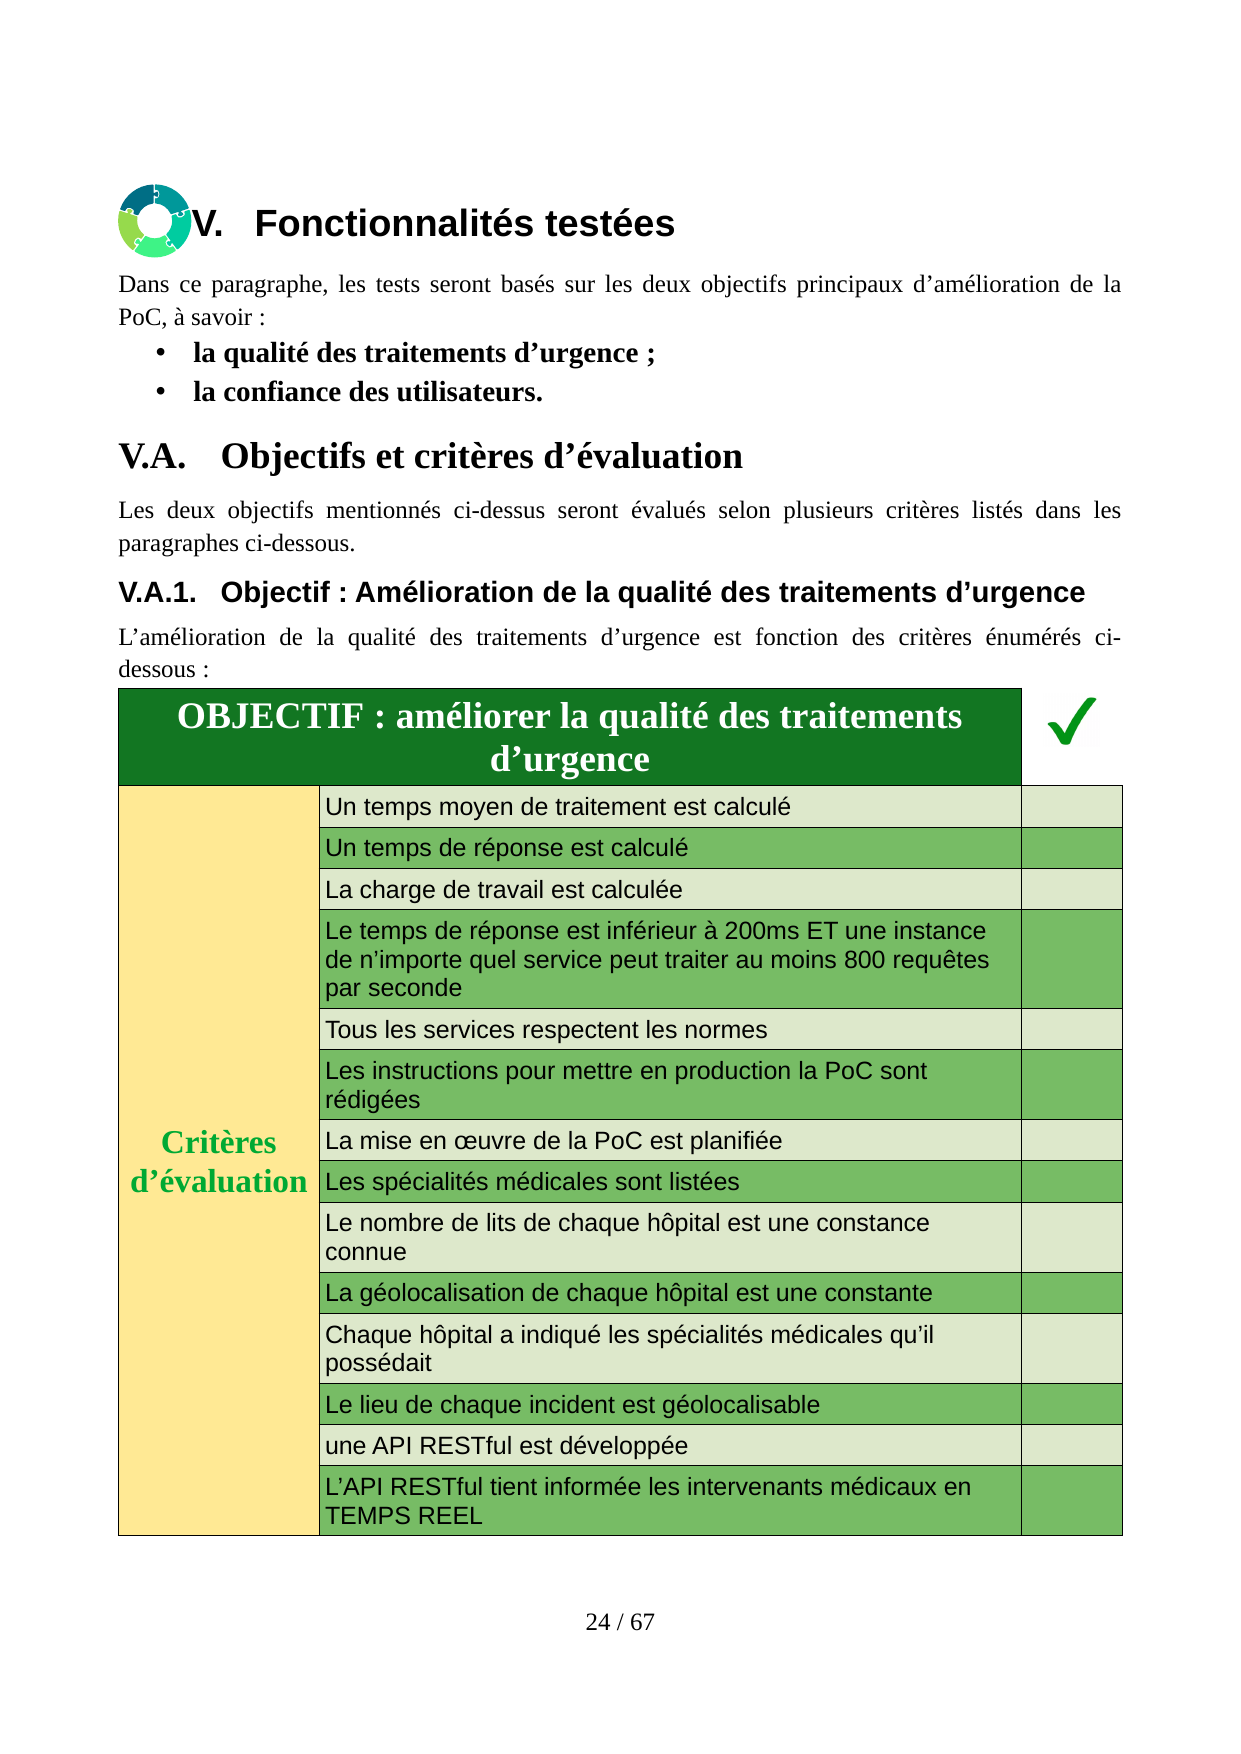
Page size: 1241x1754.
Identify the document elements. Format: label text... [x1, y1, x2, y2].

picture [1043, 693, 1100, 747]
table_cell Un temps de réponse est calculé [320, 828, 1021, 868]
table_cell La charge de travail est calculée [320, 869, 1021, 909]
table_cell Les instructions pour mettre en production la PoC sont rédigées [320, 1050, 1021, 1119]
table_cell [1022, 1203, 1122, 1272]
table_cell [1022, 1273, 1122, 1313]
list la confiance des utilisateurs. [156, 374, 1122, 407]
table_cell [1022, 1009, 1122, 1049]
table_cell Un temps moyen de traitement est calculé [320, 786, 1021, 827]
text Dans ce paragraphe, les tests seront basés sur les deux objectifs principaux d’amélioration de la PoC, à savoir : [118, 269, 1122, 331]
table_cell Le lieu de chaque incident est géolocalisable [320, 1384, 1021, 1424]
table_cell Critères d’évaluation [119, 786, 319, 1535]
table_cell Les spécialités médicales sont listées [320, 1161, 1021, 1202]
table_cell [1022, 869, 1122, 909]
table_header OBJECTIF : améliorer la qualité des traitements d’urgence [119, 689, 1021, 785]
table_cell Le temps de réponse est inférieur à 200ms ET une instance de n’importe quel service peut traiter au moins 800 requêtes par seconde [320, 910, 1021, 1008]
table_cell La géolocalisation de chaque hôpital est une constante [320, 1273, 1021, 1313]
table_cell [1022, 1314, 1122, 1383]
text Les deux objectifs mentionnés ci-dessus seront évalués selon plusieurs critères listés dans les paragraphes ci-dessous. [118, 495, 1122, 556]
table_cell [1022, 910, 1122, 1008]
table_cell [1022, 786, 1122, 827]
table_cell L’API RESTful tient informée les intervenants médicaux en TEMPS REEL [320, 1466, 1021, 1535]
text L’amélioration de la qualité des traitements d’urgence est fonction des critères énumérés ci-dessous : [118, 622, 1122, 683]
subtitle Objectifs et critères d’évaluation [118, 433, 1122, 476]
subtitle [138, 203, 172, 238]
table_cell une API RESTful est développée [320, 1425, 1021, 1465]
table_cell [1022, 828, 1122, 868]
subtitle Objectif : Amélioration de la qualité des traitements d’urgence [118, 575, 1122, 609]
table_cell [1022, 1120, 1122, 1160]
subtitle Fonctionnalités testées [184, 201, 1122, 245]
table_cell [1022, 1466, 1122, 1535]
table_cell [1022, 1384, 1122, 1424]
table_cell [1022, 1425, 1122, 1465]
table_cell La mise en œuvre de la PoC est planifiée [320, 1120, 1021, 1160]
table_cell [1022, 1161, 1122, 1202]
table_cell Le nombre de lits de chaque hôpital est une constance connue [320, 1203, 1021, 1272]
table_header [1022, 688, 1122, 785]
table_cell Tous les services respectent les normes [320, 1009, 1021, 1049]
table_cell Chaque hôpital a indiqué les spécialités médicales qu’il possédait [320, 1314, 1021, 1383]
table_cell [1022, 1050, 1122, 1119]
list la qualité des traitements d’urgence ; [156, 335, 1122, 369]
